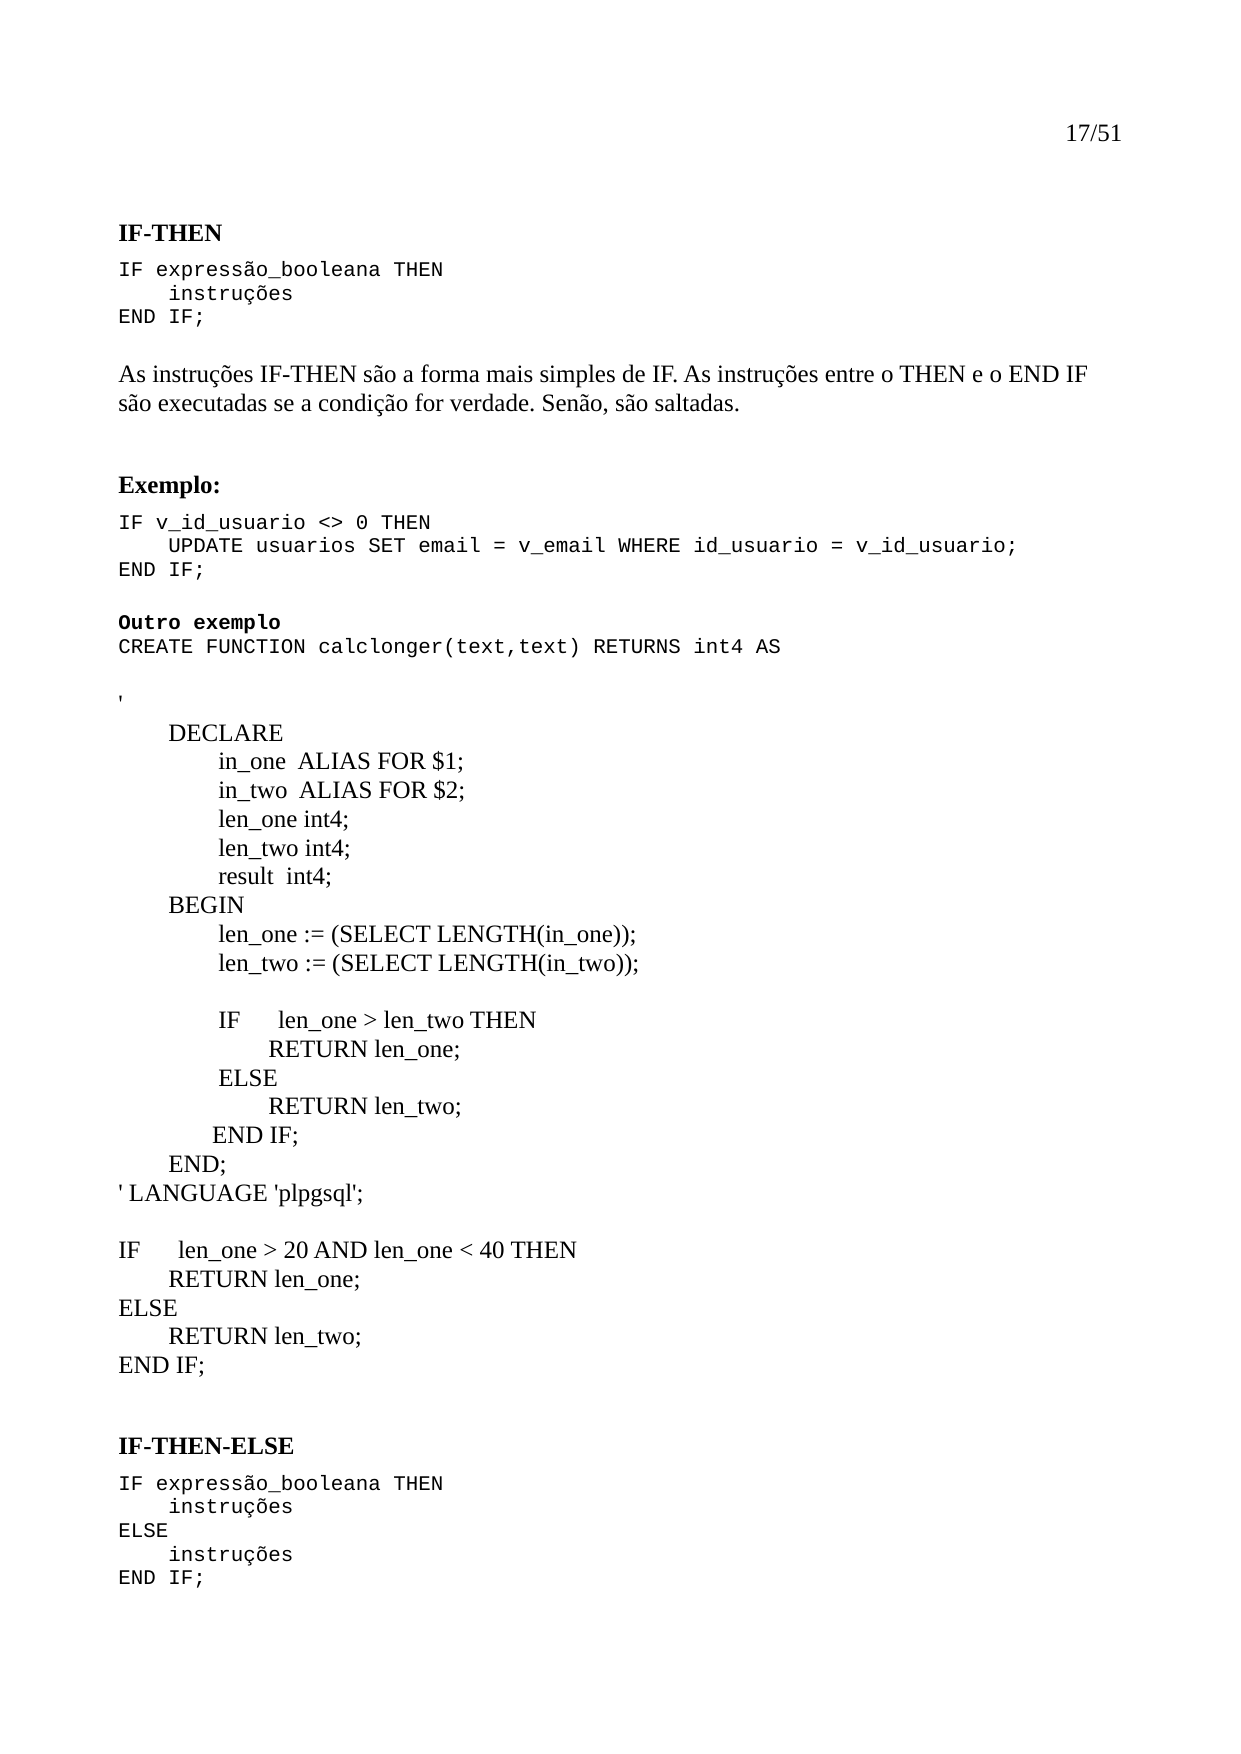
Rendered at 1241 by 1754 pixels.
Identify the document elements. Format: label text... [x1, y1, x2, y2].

text BEGIN [118, 890, 1122, 919]
text END IF; [118, 306, 1122, 330]
text Outro exemplo CREATE FUNCTION calclonger(text,text) RETURNS int4 AS [118, 612, 1122, 659]
text RETURN len_two; [118, 1091, 1122, 1120]
text in_one ALIAS FOR $1; [118, 746, 1122, 775]
text Exemplo: [118, 471, 1122, 499]
text ELSE [118, 1063, 1122, 1091]
text instruções [118, 282, 1122, 306]
text len_two int4; [118, 833, 1122, 861]
text END IF; [118, 1120, 1122, 1149]
text ' LANGUAGE 'plpgsql'; [118, 1178, 1122, 1206]
text UPDATE usuarios SET email = v_email WHERE id_usuario = v_id_usuario; [118, 535, 1122, 559]
text END IF; [118, 1567, 1122, 1591]
text RETURN len_two; [118, 1321, 1122, 1350]
text len_one := (SELECT LENGTH(in_one)); [118, 919, 1122, 948]
text END IF; [118, 1350, 1122, 1379]
text RETURN len_one; [118, 1264, 1122, 1293]
text len_one int4; [118, 804, 1122, 833]
text ' [118, 689, 1122, 718]
text result int4; [118, 861, 1122, 890]
text ELSE [118, 1520, 1122, 1543]
text len_two := (SELECT LENGTH(in_two)); [118, 948, 1122, 976]
text As instruções IF-THEN são a forma mais simples de IF. As instruções entre o THEN e o END IF são executadas se a condição for verdade. Senão, são saltadas. [118, 359, 1122, 417]
text instruções [118, 1543, 1122, 1567]
text IF expressão_booleana THEN [118, 1473, 1122, 1496]
text ELSE [118, 1293, 1122, 1321]
text DECLARE [118, 718, 1122, 746]
text END IF; [118, 559, 1122, 583]
text IF len_one > len_two THEN [118, 1005, 1122, 1034]
text END; [118, 1149, 1122, 1178]
text IF v_id_usuario <> 0 THEN [118, 512, 1122, 535]
text instruções [118, 1496, 1122, 1520]
text IF-THEN-ELSE [118, 1431, 1122, 1460]
text in_two ALIAS FOR $2; [118, 775, 1122, 804]
text IF expressão_booleana THEN [118, 259, 1122, 282]
text RETURN len_one; [118, 1034, 1122, 1063]
text IF len_one > 20 AND len_one < 40 THEN [118, 1235, 1122, 1264]
text IF-THEN [118, 218, 1122, 246]
